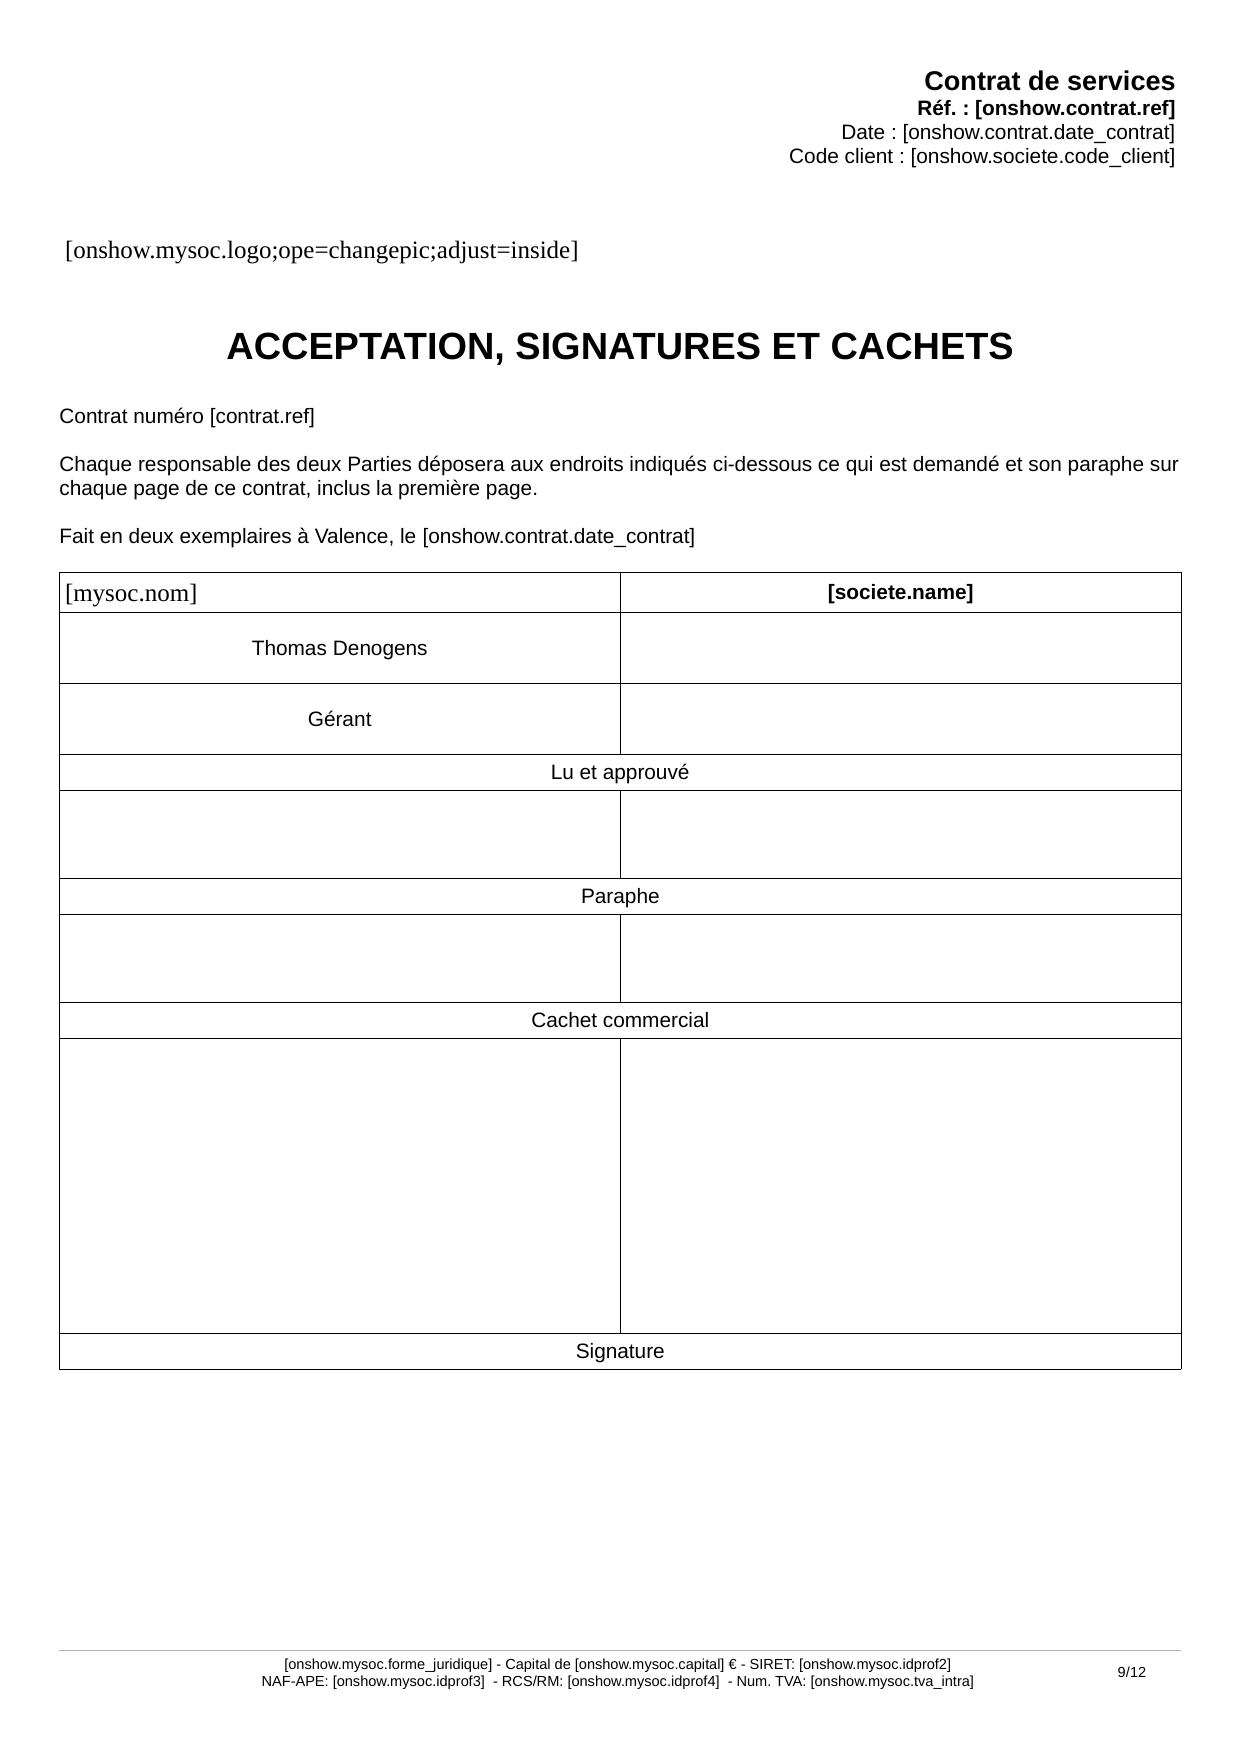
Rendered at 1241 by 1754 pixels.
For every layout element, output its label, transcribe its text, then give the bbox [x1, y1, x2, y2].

table_cell [621, 1039, 1181, 1333]
table_cell Lu et approuvé [60, 755, 1181, 789]
table_cell Paraphe [60, 879, 1181, 913]
table_cell Signature [60, 1334, 1181, 1368]
table_header [societe.name] [621, 573, 1181, 612]
table_cell [621, 613, 1181, 683]
text Fait en deux exemplaires à Valence, le [onshow.contrat.date_contrat] [59, 524, 1181, 548]
table_cell [621, 791, 1181, 878]
text Contrat numéro [contrat.ref] [59, 404, 1181, 428]
subtitle ACCEPTATION, SIGNATURES ET CACHETS [59, 324, 1181, 368]
table_cell [60, 791, 620, 878]
table_header [mysoc.nom] [60, 573, 620, 612]
table_cell [60, 1039, 620, 1333]
text Chaque responsable des deux Parties déposera aux endroits indiqués ci-dessous ce qui est demandé et son paraphe sur chaque page de ce contrat, inclus la première page. [59, 452, 1181, 500]
table_cell [621, 684, 1181, 754]
picture [64, 64, 391, 236]
table_cell [60, 915, 620, 1002]
table_cell Gérant [60, 684, 620, 754]
table_cell [621, 915, 1181, 1002]
table_cell Cachet commercial [60, 1003, 1181, 1038]
table_cell Thomas Denogens [60, 613, 620, 683]
